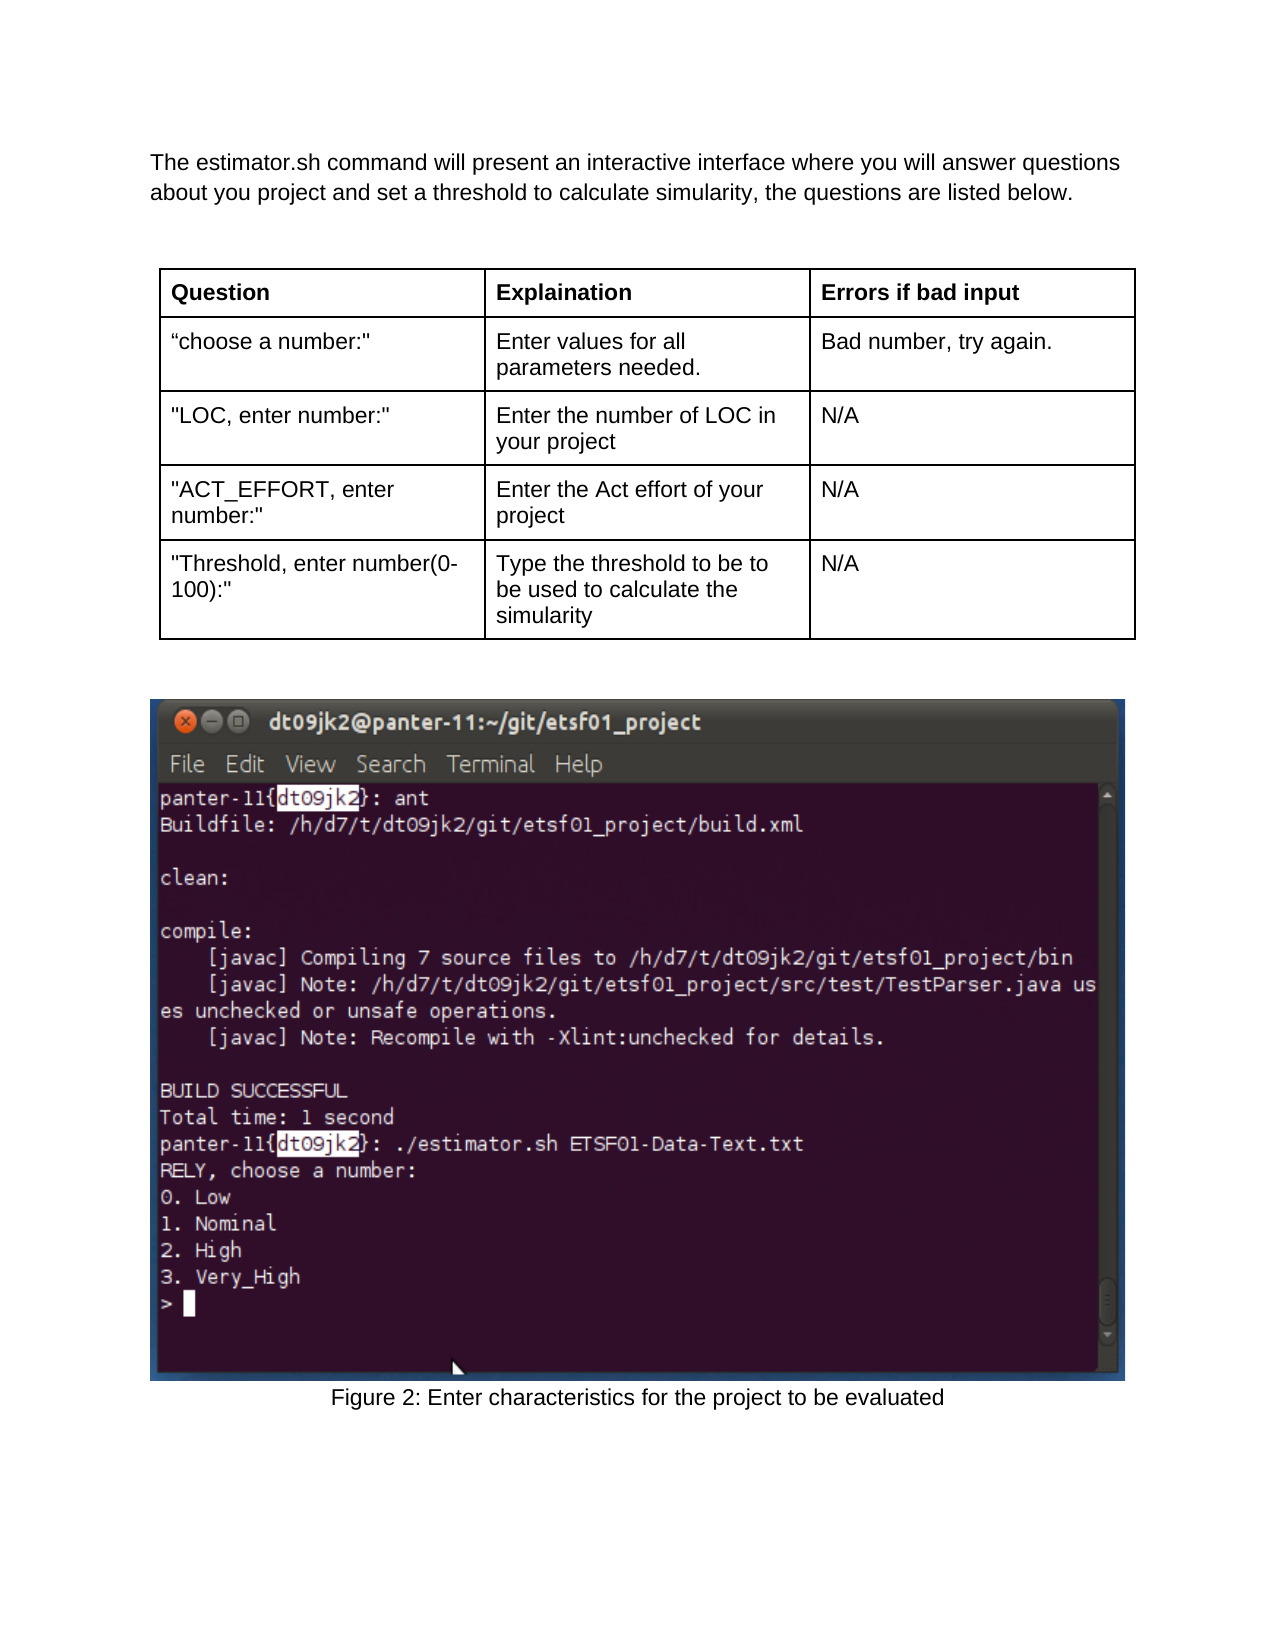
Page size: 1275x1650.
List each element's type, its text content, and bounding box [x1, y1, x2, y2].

table_header Question [161, 270, 484, 316]
table_cell N/A [811, 466, 1134, 538]
text The estimator.sh command will present an interactive interface where you will answer questions about you project and set a threshold to calculate simularity, the questions are listed below. [150, 150, 1125, 205]
table_cell "ACT_EFFORT, enter number:" [161, 466, 484, 538]
table_cell "LOC, enter number:" [161, 392, 484, 464]
table_cell Enter values for all parameters needed. [486, 318, 809, 390]
table_cell "Threshold, enter number(0-100):" [161, 541, 484, 638]
table_cell Bad number, try again. [811, 318, 1134, 390]
table_cell Enter the number of LOC in your project [486, 392, 809, 464]
picture [150, 699, 1125, 1381]
text Figure 2: Enter characteristics for the project to be evaluated [150, 1381, 1125, 1410]
table_cell Enter the Act effort of your project [486, 466, 809, 538]
table_cell N/A [811, 541, 1134, 638]
table_cell N/A [811, 392, 1134, 464]
table_cell “choose a number:" [161, 318, 484, 390]
table_header Errors if bad input [811, 270, 1134, 316]
table_header Explaination [486, 270, 809, 316]
table_cell Type the threshold to be to be used to calculate the simularity [486, 541, 809, 638]
